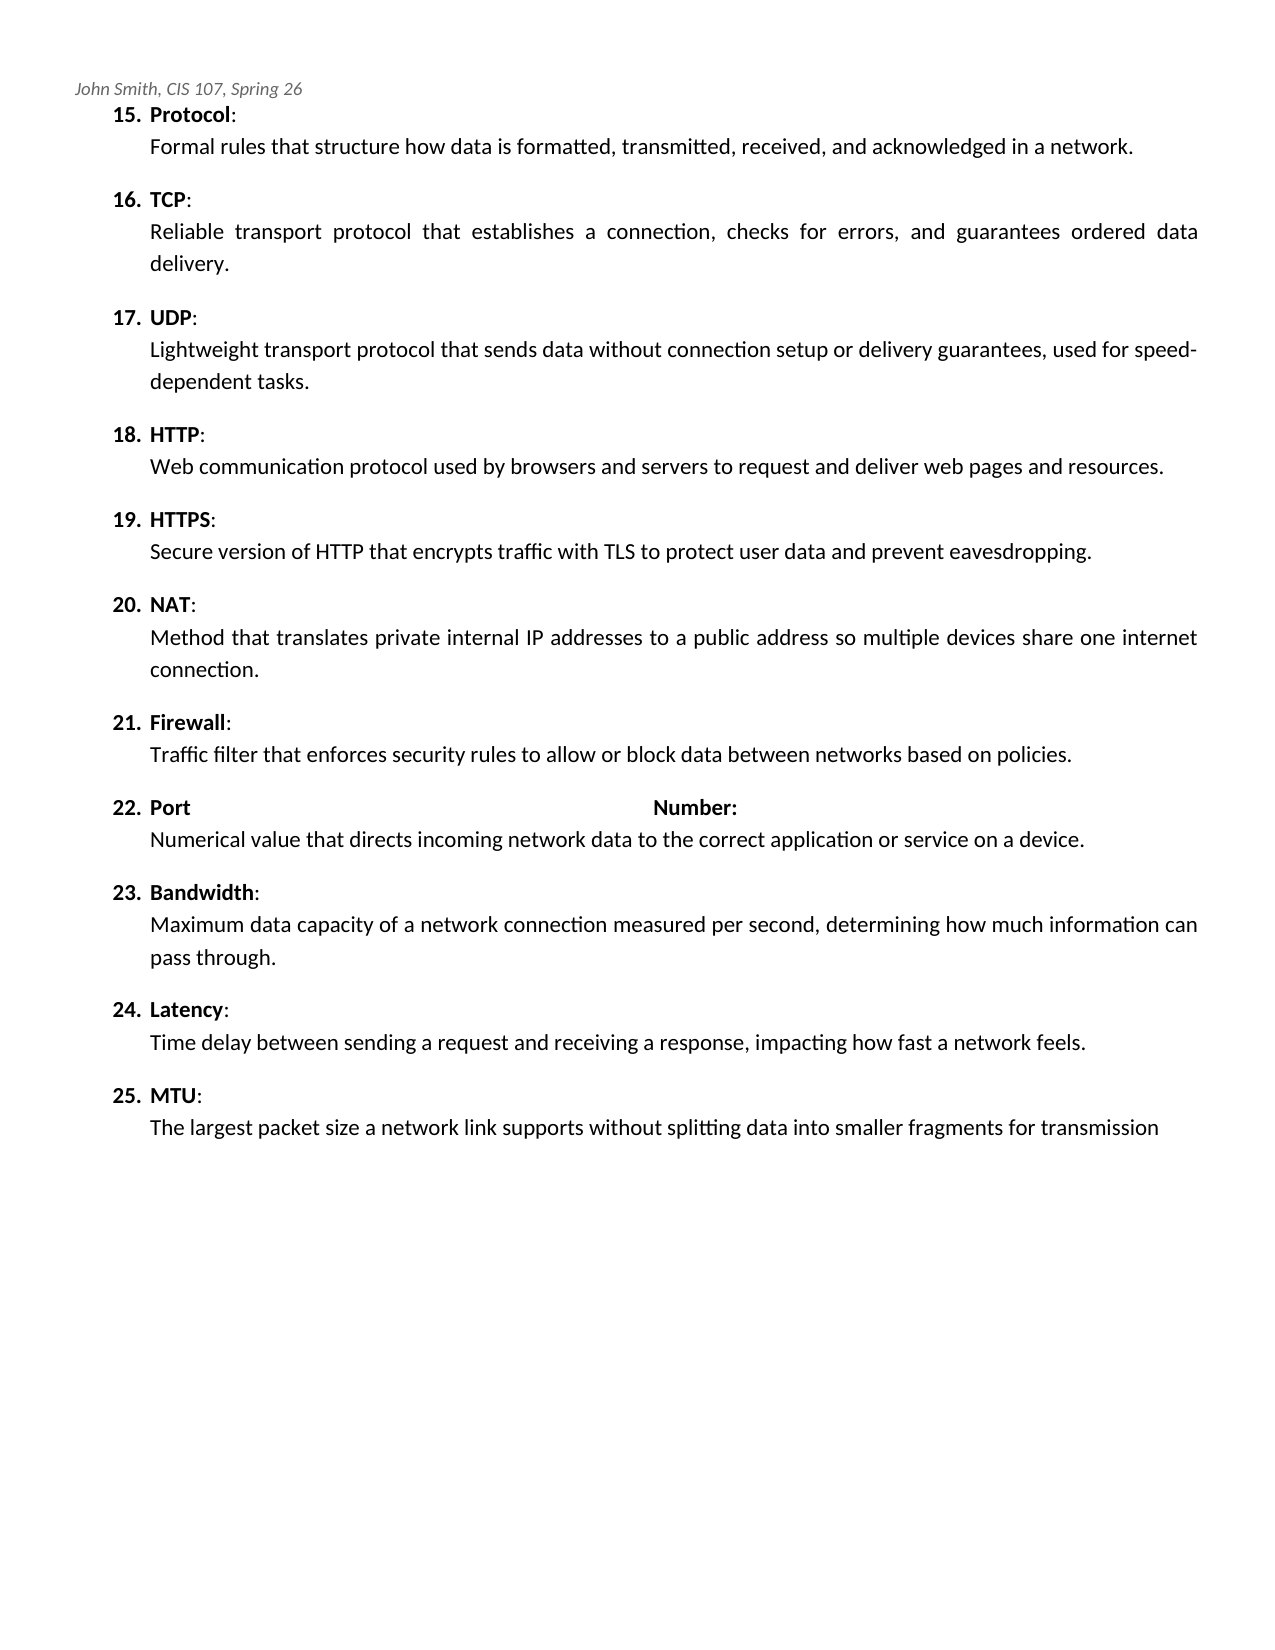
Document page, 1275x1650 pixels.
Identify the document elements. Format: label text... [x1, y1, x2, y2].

list Latency: Time delay between sending a request and receiving a response, impacting how fast a network feels. [112, 996, 1200, 1056]
list HTTP: Web communication protocol used by browsers and servers to request and deliver web pages and resources. [112, 420, 1200, 480]
list Protocol: Formal rules that structure how data is formatted, transmitted, received, and acknowledged in a network. [112, 100, 1200, 160]
list UDP: Lightweight transport protocol that sends data without connection setup or delivery guarantees, used for speed-dependent tasks. [112, 303, 1200, 395]
list Firewall: Traffic filter that enforces security rules to allow or block data between networks based on policies. [112, 708, 1200, 768]
list NAT: Method that translates private internal IP addresses to a public address so multiple devices share one internet connection. [112, 590, 1200, 683]
list MTU: The largest packet size a network link supports without splitting data into smaller fragments for transmission [112, 1081, 1200, 1141]
list Port Number: Numerical value that directs incoming network data to the correct application or service on a device. [112, 793, 1200, 853]
list TCP: Reliable transport protocol that establishes a connection, checks for errors, and guarantees ordered data delivery. [112, 185, 1200, 278]
list HTTPS: Secure version of HTTP that encrypts traffic with TLS to protect user data and prevent eavesdropping. [112, 505, 1200, 565]
list Bandwidth: Maximum data capacity of a network connection measured per second, determining how much information can pass through. [112, 878, 1200, 971]
